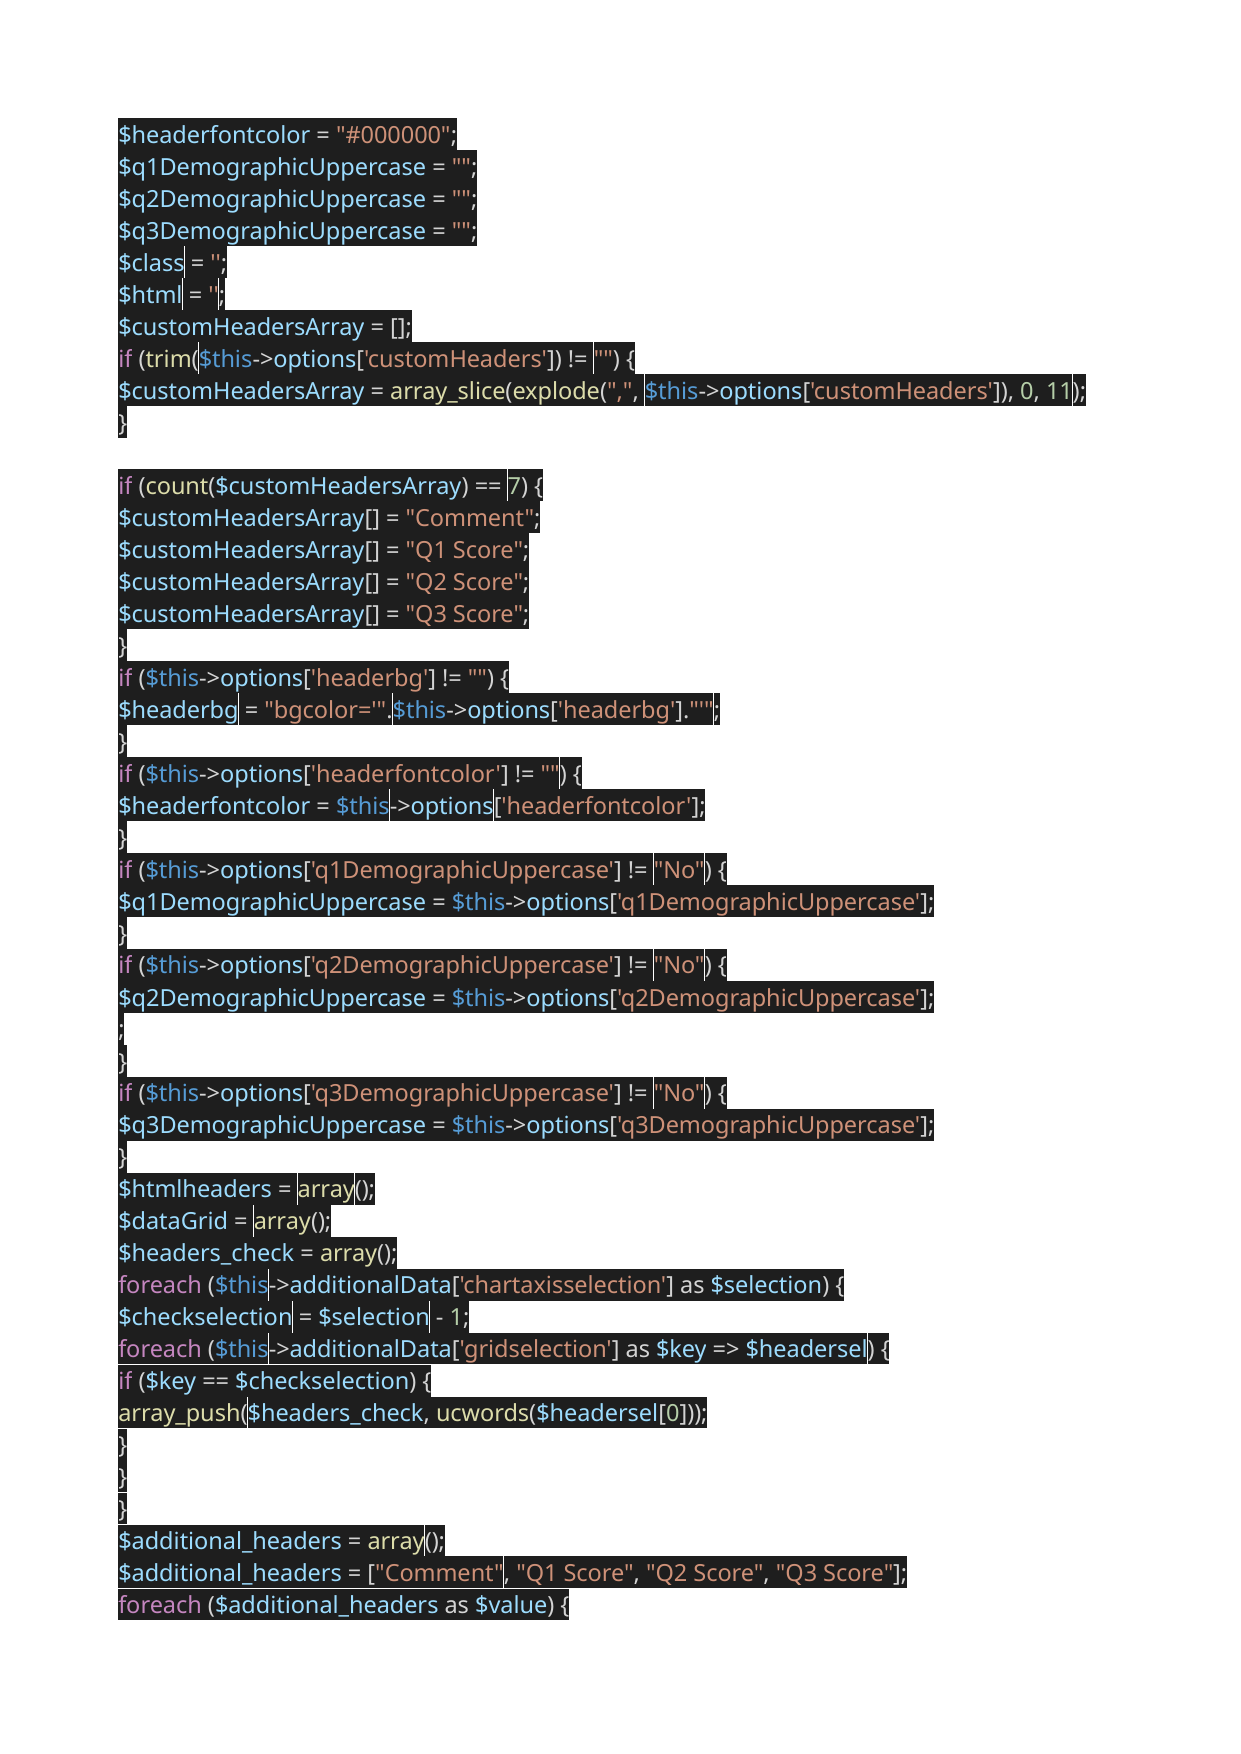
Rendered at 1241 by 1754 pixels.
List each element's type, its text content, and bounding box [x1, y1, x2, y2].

text $class = ''; [118, 246, 1122, 278]
text $additional_headers = array(); [118, 1524, 1122, 1556]
text $q1DemographicUppercase = $this->options['q1DemographicUppercase']; [118, 885, 1122, 917]
text foreach ($additional_headers as $value) { [118, 1588, 1122, 1620]
text ; [118, 1013, 1122, 1045]
text $headerfontcolor = $this->options['headerfontcolor']; [118, 789, 1122, 821]
text $additional_headers = ["Comment", "Q1 Score", "Q2 Score", "Q3 Score"]; [118, 1556, 1122, 1588]
text $customHeadersArray = array_slice(explode(",", $this->options['customHeaders']), 0, 11); [118, 374, 1122, 406]
text $customHeadersArray = []; [118, 310, 1122, 342]
text $q3DemographicUppercase = $this->options['q3DemographicUppercase']; [118, 1109, 1122, 1141]
text } [118, 1141, 1122, 1173]
text if (trim($this->options['customHeaders']) != "") { [118, 342, 1122, 374]
text $htmlheaders = array(); [118, 1173, 1122, 1205]
text $dataGrid = array(); [118, 1205, 1122, 1237]
text if ($this->options['q2DemographicUppercase'] != "No") { [118, 949, 1122, 981]
text if ($this->options['q3DemographicUppercase'] != "No") { [118, 1077, 1122, 1109]
text $html = ''; [118, 278, 1122, 310]
text foreach ($this->additionalData['gridselection'] as $key => $headersel) { [118, 1333, 1122, 1364]
text } [118, 1461, 1122, 1492]
text if ($this->options['q1DemographicUppercase'] != "No") { [118, 853, 1122, 885]
text $q3DemographicUppercase = ""; [118, 214, 1122, 246]
text } [118, 629, 1122, 661]
text } [118, 917, 1122, 949]
text if ($key == $checkselection) { [118, 1364, 1122, 1397]
text $customHeadersArray[] = "Q3 Score"; [118, 597, 1122, 629]
text $customHeadersArray[] = "Q2 Score"; [118, 565, 1122, 597]
text foreach ($this->additionalData['chartaxisselection'] as $selection) { [118, 1269, 1122, 1301]
text } [118, 1045, 1122, 1077]
text if ($this->options['headerfontcolor'] != "") { [118, 757, 1122, 789]
text array_push($headers_check, ucwords($headersel[0])); [118, 1397, 1122, 1428]
text if (count($customHeadersArray) == 7) { [118, 469, 1122, 501]
text $headers_check = array(); [118, 1237, 1122, 1269]
text $checkselection = $selection - 1; [118, 1301, 1122, 1333]
text $customHeadersArray[] = "Q1 Score"; [118, 533, 1122, 565]
text if ($this->options['headerbg'] != "") { [118, 661, 1122, 693]
text $customHeadersArray[] = "Comment"; [118, 501, 1122, 533]
text $headerfontcolor = "#000000"; [118, 118, 1122, 150]
text } [118, 725, 1122, 757]
text $q1DemographicUppercase = ""; [118, 150, 1122, 182]
text $q2DemographicUppercase = ""; [118, 182, 1122, 214]
text $headerbg = "bgcolor='".$this->options['headerbg']."'"; [118, 693, 1122, 725]
text } [118, 406, 1122, 438]
text } [118, 821, 1122, 853]
text } [118, 1492, 1122, 1524]
text $q2DemographicUppercase = $this->options['q2DemographicUppercase']; [118, 981, 1122, 1013]
text } [118, 1428, 1122, 1461]
